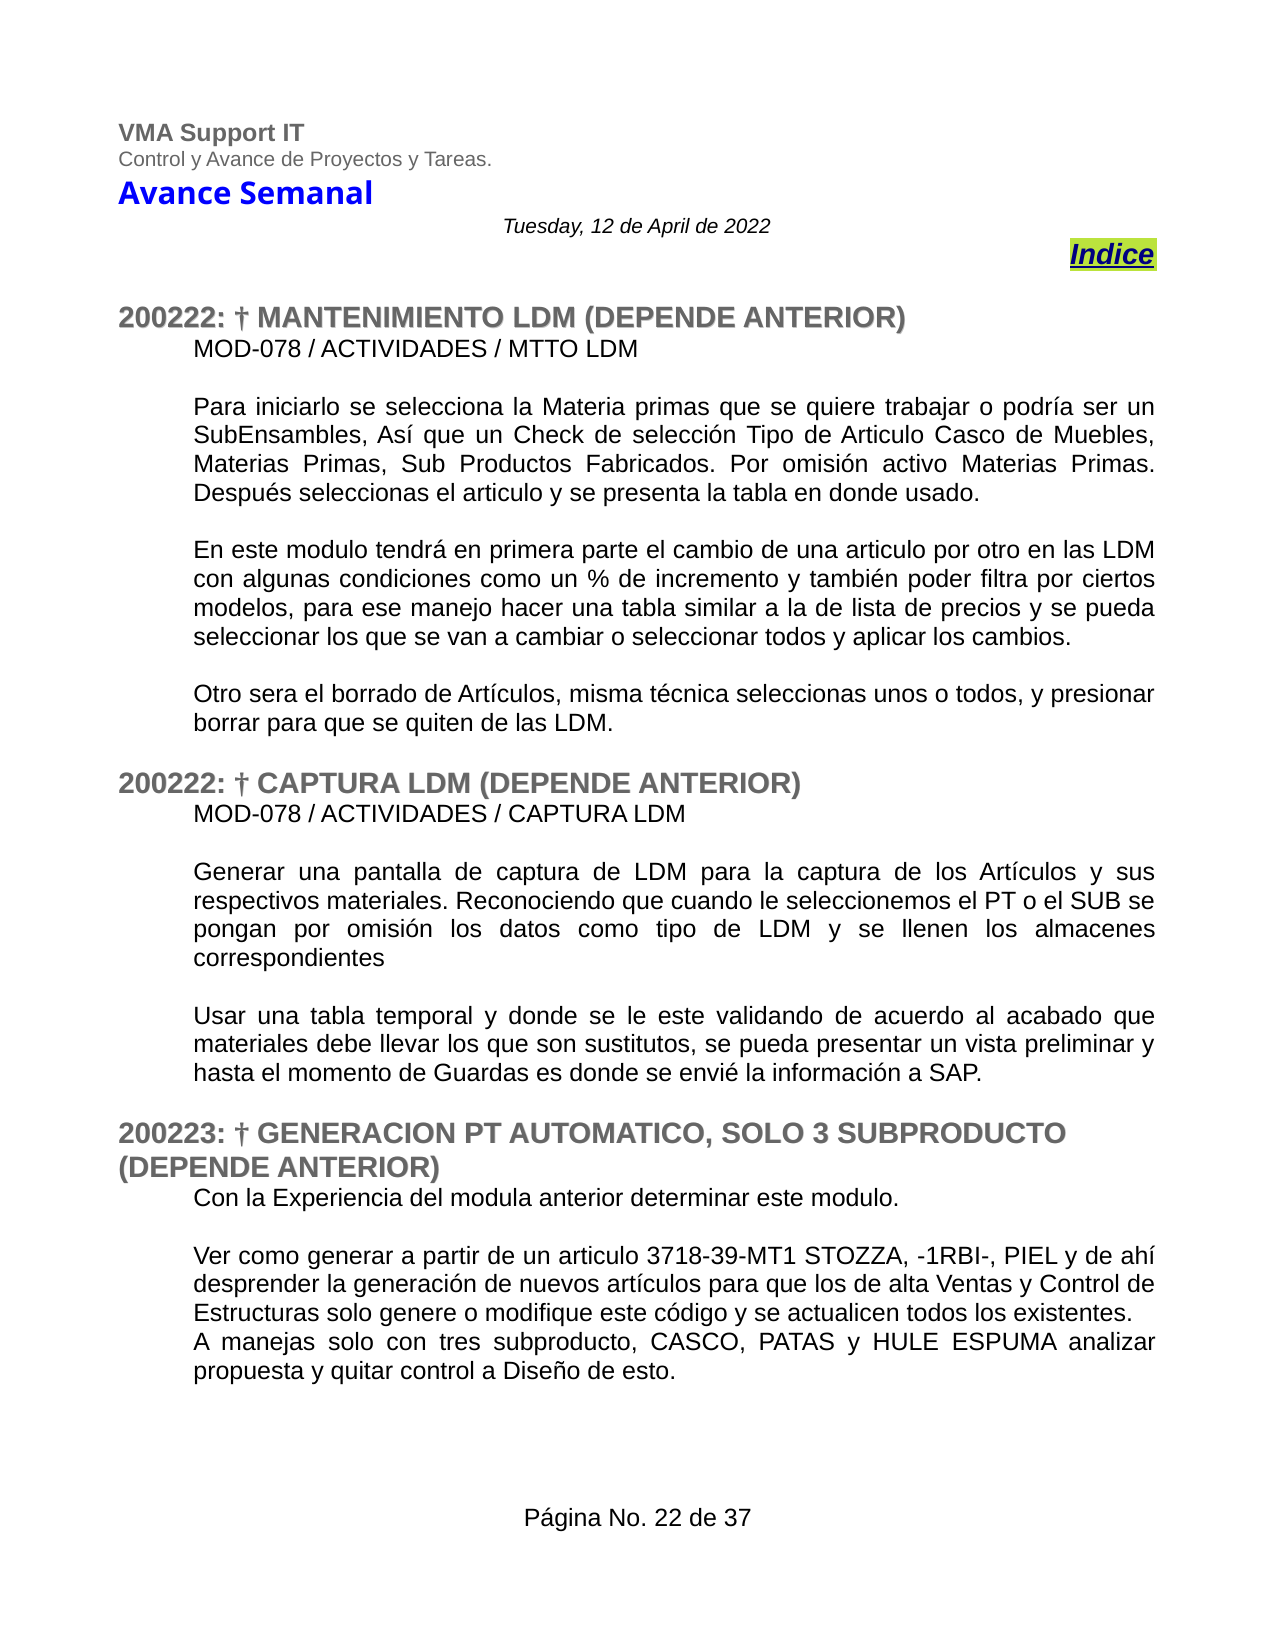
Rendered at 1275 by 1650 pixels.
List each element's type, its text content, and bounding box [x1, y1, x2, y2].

subtitle 200222: † MANTENIMIENTO LDM (DEPENDE ANTERIOR) [118, 300, 1157, 334]
text A manejas solo con tres subproducto, CASCO, PATAS y HULE ESPUMA analizar propuesta y quitar control a Diseño de esto. [193, 1327, 1157, 1384]
text MOD-078 / ACTIVIDADES / MTTO LDM [193, 334, 1157, 363]
subtitle 200222: † CAPTURA LDM (DEPENDE ANTERIOR) [118, 766, 1157, 799]
text Para iniciarlo se selecciona la Materia primas que se quiere trabajar o podría ser un SubEnsambles, Así que un Check de selección Tipo de Articulo Casco de Muebles, Materias Primas, Sub Productos Fabricados. Por omisión activo Materias Primas. Después seleccionas el articulo y se presenta la tabla en donde usado. [193, 392, 1157, 507]
text Generar una pantalla de captura de LDM para la captura de los Artículos y sus respectivos materiales. Reconociendo que cuando le seleccionemos el PT o el SUB se pongan por omisión los datos como tipo de LDM y se llenen los almacenes correspondientes [193, 857, 1157, 972]
text Ver como generar a partir de un articulo 3718-39-MT1 STOZZA, -1RBI-, PIEL y de ahí desprender la generación de nuevos artículos para que los de alta Ventas y Control de Estructuras solo genere o modifique este código y se actualicen todos los existentes. [193, 1241, 1157, 1327]
text Otro sera el borrado de Artículos, misma técnica seleccionas unos o todos, y presionar borrar para que se quiten de las LDM. [193, 679, 1157, 737]
text MOD-078 / ACTIVIDADES / CAPTURA LDM [193, 799, 1157, 828]
text En este modulo tendrá en primera parte el cambio de una articulo por otro en las LDM con algunas condiciones como un % de incremento y también poder filtra por ciertos modelos, para ese manejo hacer una tabla similar a la de lista de precios y se pueda seleccionar los que se van a cambiar o seleccionar todos y aplicar los cambios. [193, 536, 1157, 651]
subtitle 200223: † GENERACION PT AUTOMATICO, SOLO 3 SUBPRODUCTO (DEPENDE ANTERIOR) [118, 1116, 1157, 1183]
text Usar una tabla temporal y donde se le este validando de acuerdo al acabado que materiales debe llevar los que son sustitutos, se pueda presentar un vista preliminar y hasta el momento de Guardas es donde se envié la información a SAP. [193, 1001, 1157, 1087]
text Con la Experiencia del modula anterior determinar este modulo. [193, 1183, 1157, 1212]
